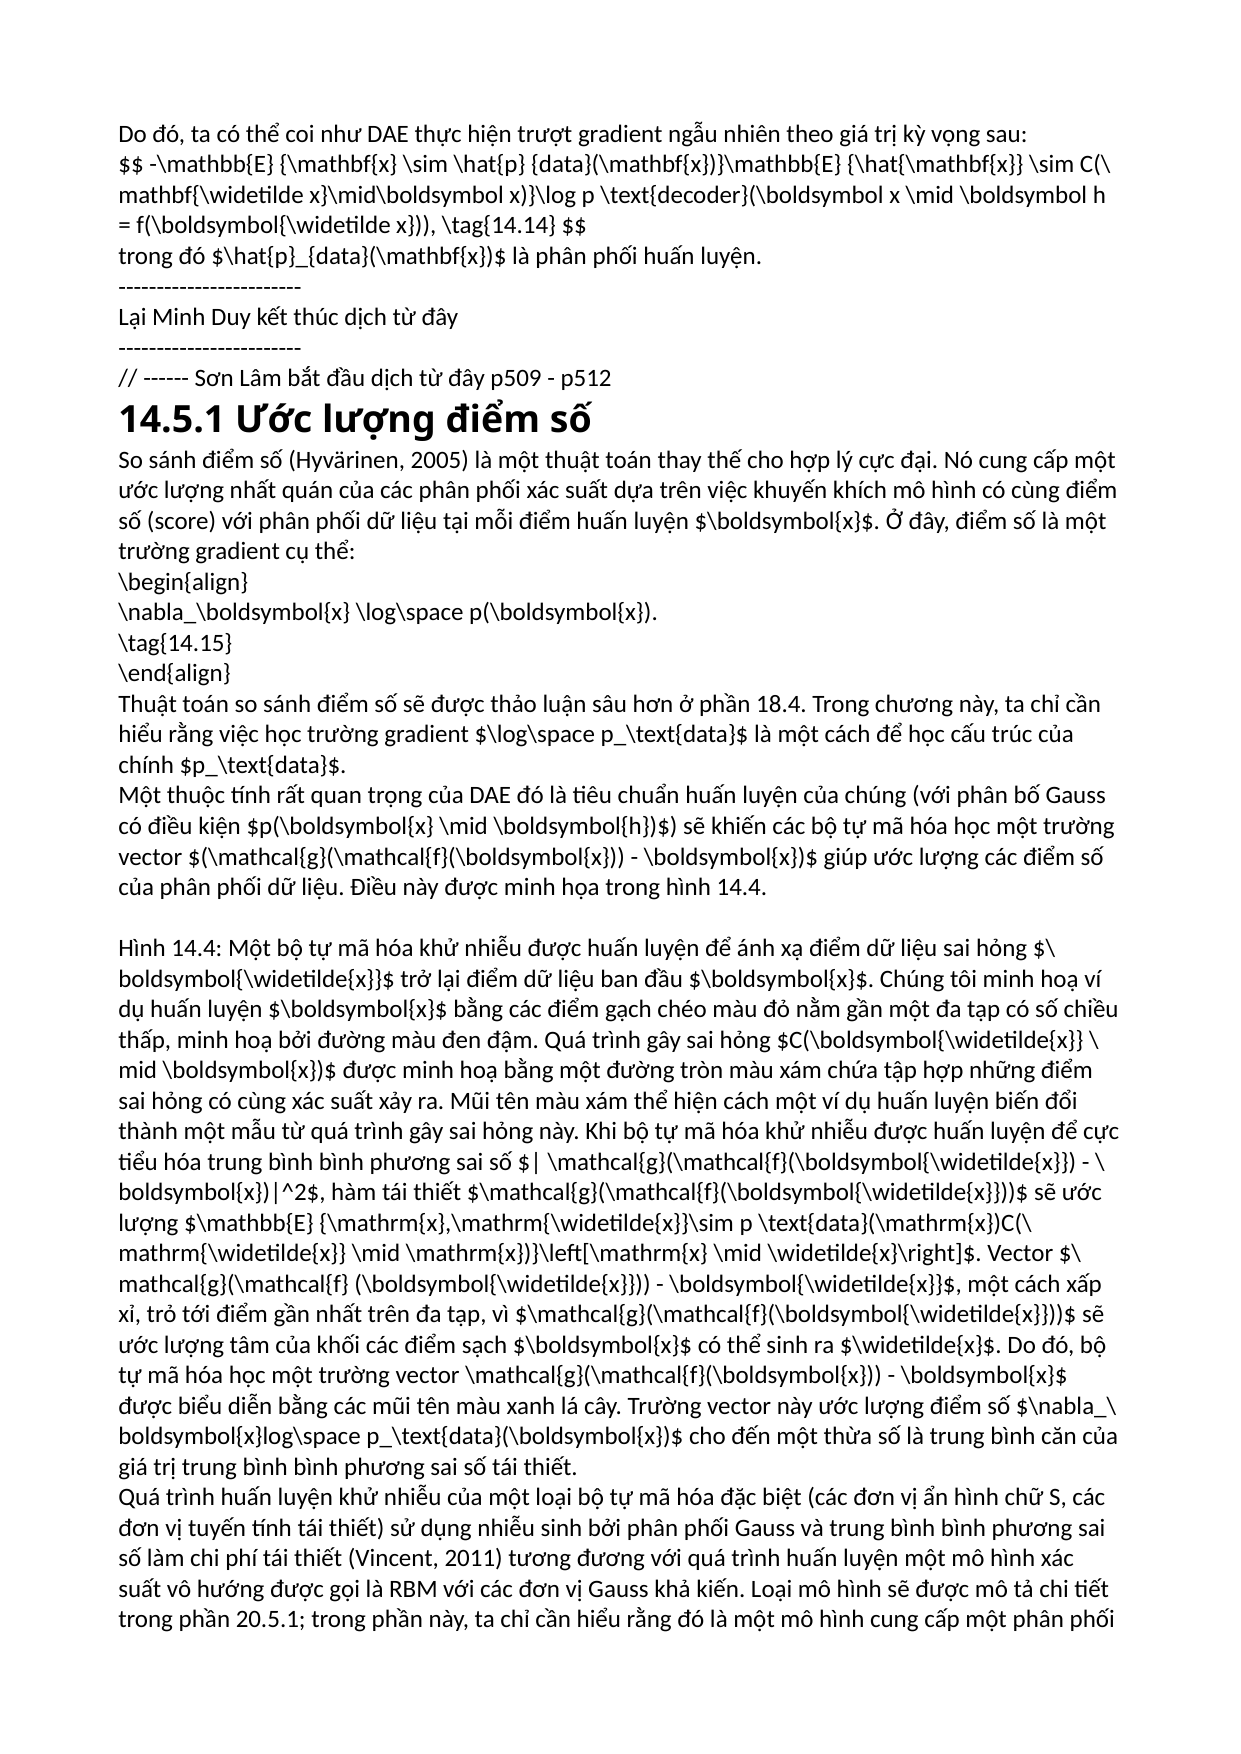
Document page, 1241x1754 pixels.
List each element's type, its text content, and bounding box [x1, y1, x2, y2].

text ------------------------ [118, 332, 1122, 362]
text Hình 14.4: Một bộ tự mã hóa khử nhiễu được huấn luyện để ánh xạ điểm dữ liệu sai hỏng $\boldsymbol{\widetilde{x}}$ trở lại điểm dữ liệu ban đầu $\boldsymbol{x}$. Chúng tôi minh hoạ ví dụ huấn luyện $\boldsymbol{x}$ bằng các điểm gạch chéo màu đỏ nằm gần một đa tạp có số chiều thấp, minh hoạ bởi đường màu đen đậm. Quá trình gây sai hỏng $C(\boldsymbol{\widetilde{x}} \mid \boldsymbol{x})$ được minh hoạ bằng một đường tròn màu xám chứa tập hợp những điểm sai hỏng có cùng xác suất xảy ra. Mũi tên màu xám thể hiện cách một ví dụ huấn luyện biến đổi thành một mẫu từ quá trình gây sai hỏng này. Khi bộ tự mã hóa khử nhiễu được huấn luyện để cực tiểu hóa trung bình bình phương sai số $| \mathcal{g}(\mathcal{f}(\boldsymbol{\widetilde{x}}) - \boldsymbol{x})|^2$, hàm tái thiết $\mathcal{g}(\mathcal{f}(\boldsymbol{\widetilde{x}}))$ sẽ ước lượng $\mathbb{E} {\mathrm{x},\mathrm{\widetilde{x}}\sim p \text{data}(\mathrm{x})C(\mathrm{\widetilde{x}} \mid \mathrm{x})}\left[\mathrm{x} \mid \widetilde{x}\right]$. Vector $\mathcal{g}(\mathcal{f} (\boldsymbol{\widetilde{x}})) - \boldsymbol{\widetilde{x}}$, một cách xấp xỉ, trỏ tới điểm gần nhất trên đa tạp, vì $\mathcal{g}(\mathcal{f}(\boldsymbol{\widetilde{x}}))$ sẽ ước lượng tâm của khối các điểm sạch $\boldsymbol{x}$ có thể sinh ra $\widetilde{x}$. Do đó, bộ tự mã hóa học một trường vector \mathcal{g}(\mathcal{f}(\boldsymbol{x})) - \boldsymbol{x}$ được biểu diễn bằng các mũi tên màu xanh lá cây. Trường vector này ước lượng điểm số $\nabla_\boldsymbol{x}log\space p_\text{data}(\boldsymbol{x})$ cho đến một thừa số là trung bình căn của giá trị trung bình bình phương sai số tái thiết. [118, 932, 1122, 1482]
text Thuật toán so sánh điểm số sẽ được thảo luận sâu hơn ở phần 18.4. Trong chương này, ta chỉ cần hiểu rằng việc học trường gradient $\log\space p_\text{data}$ là một cách để học cấu trúc của chính $p_\text{data}$. [118, 688, 1122, 779]
text ------------------------ [118, 271, 1122, 301]
text trong đó $\hat{p}_{data}(\mathbf{x})$ là phân phối huấn luyện. [118, 240, 1122, 271]
subtitle 14.5.1 Ước lượng điểm số [118, 393, 1122, 444]
text Một thuộc tính rất quan trọng của DAE đó là tiêu chuẩn huấn luyện của chúng (với phân bố Gauss có điều kiện $p(\boldsymbol{x} \mid \boldsymbol{h})$) sẽ khiến các bộ tự mã hóa học một trường vector $(\mathcal{g}(\mathcal{f}(\boldsymbol{x})) - \boldsymbol{x})$ giúp ước lượng các điểm số của phân phối dữ liệu. Điều này được minh họa trong hình 14.4. [118, 779, 1122, 902]
text \tag{14.15} [118, 627, 1122, 657]
text \begin{align} [118, 566, 1122, 596]
text So sánh điểm số (Hyvärinen, 2005) là một thuật toán thay thế cho hợp lý cực đại. Nó cung cấp một ước lượng nhất quán của các phân phối xác suất dựa trên việc khuyến khích mô hình có cùng điểm số (score) với phân phối dữ liệu tại mỗi điểm huấn luyện $\boldsymbol{x}$. Ở đây, điểm số là một trường gradient cụ thể: [118, 444, 1122, 566]
text // ------ Sơn Lâm bắt đầu dịch từ đây p509 - p512 [118, 362, 1122, 393]
text $$ -\mathbb{E} {\mathbf{x} \sim \hat{p} {data}(\mathbf{x})}\mathbb{E} {\hat{\mathbf{x}} \sim C(\mathbf{\widetilde x}\mid\boldsymbol x)}\log p \text{decoder}(\boldsymbol x \mid \boldsymbol h = f(\boldsymbol{\widetilde x})), \tag{14.14} $$ [118, 149, 1122, 240]
text Quá trình huấn luyện khử nhiễu của một loại bộ tự mã hóa đặc biệt (các đơn vị ẩn hình chữ S, các đơn vị tuyến tính tái thiết) sử dụng nhiễu sinh bởi phân phối Gauss và trung bình bình phương sai số làm chi phí tái thiết (Vincent, 2011) tương đương với quá trình huấn luyện một mô hình xác suất vô hướng được gọi là RBM với các đơn vị Gauss khả kiến. Loại mô hình sẽ được mô tả chi tiết trong phần 20.5.1; trong phần này, ta chỉ cần hiểu rằng đó là một mô hình cung cấp một phân phối [118, 1482, 1122, 1634]
text Lại Minh Duy kết thúc dịch từ đây [118, 301, 1122, 332]
text Do đó, ta có thể coi như DAE thực hiện trượt gradient ngẫu nhiên theo giá trị kỳ vọng sau: [118, 118, 1122, 149]
text \nabla_\boldsymbol{x} \log\space p(\boldsymbol{x}). [118, 596, 1122, 627]
text \end{align} [118, 657, 1122, 688]
